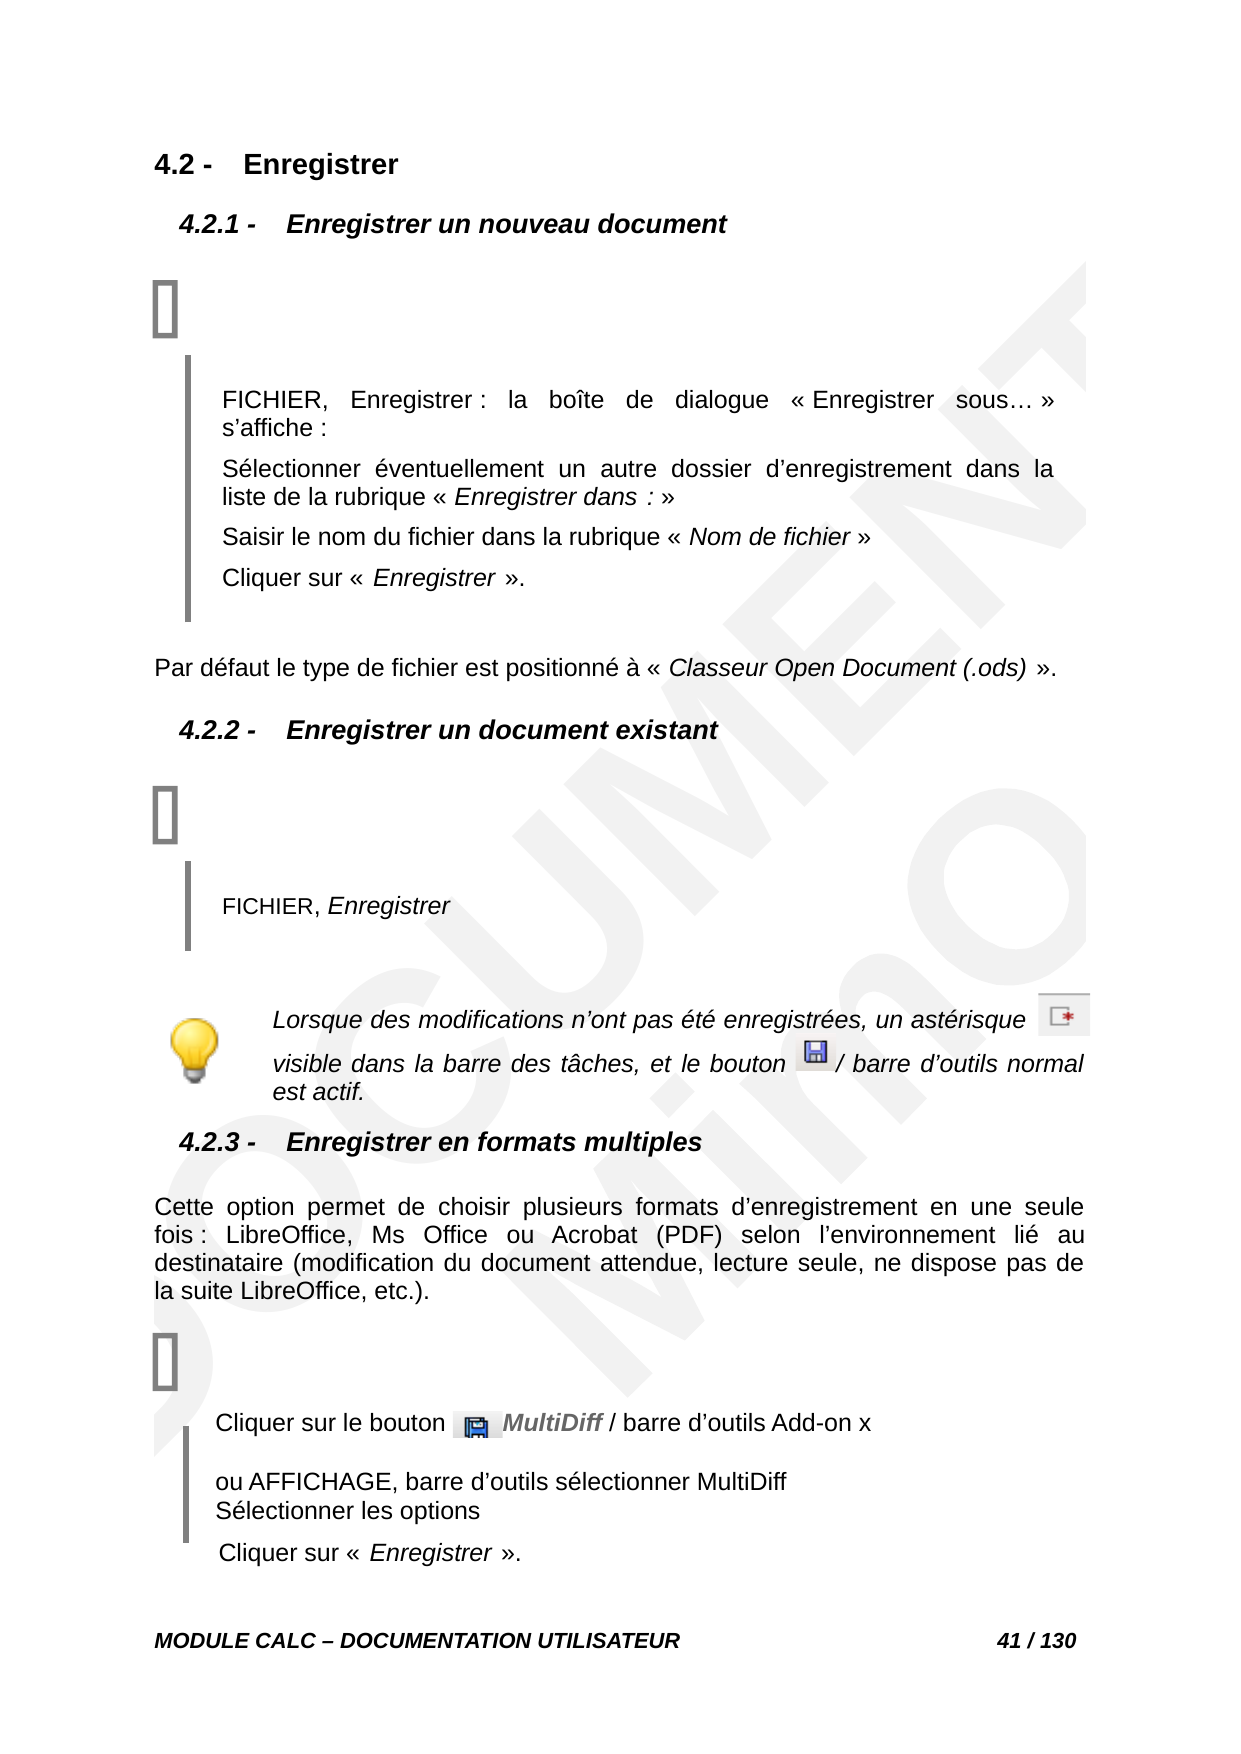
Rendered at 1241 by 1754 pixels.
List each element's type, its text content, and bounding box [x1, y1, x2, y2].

text ou AFFICHAGE, barre d’outils sélectionner MultiDiff [215, 1467, 1086, 1496]
subtitle Enregistrer un nouveau document [179, 209, 1086, 239]
text Sélectionner les options [215, 1496, 1086, 1526]
text Cliquer sur « Enregistrer ». [218, 1538, 1086, 1567]
text Lorsque des modifications n’ont pas été enregistrées, un astérisque est visible dans la barre des tâches, et le bouton / barre d’outils normal est actif. [272, 1006, 1086, 1106]
text Par défaut le type de fichier est positionné à « Classeur Open Document (.ods) ». [154, 654, 1086, 682]
text FICHIER, Enregistrer : la boîte de dialogue « Enregistrer sous… » s’affiche : [191, 355, 1086, 423]
picture [161, 1018, 229, 1086]
text Saisir le nom du fichier dans la rubrique « Nom de fichier » [191, 492, 1086, 532]
picture [1038, 993, 1091, 1036]
text Cliquer sur « Enregistrer ». [191, 532, 1086, 622]
text 8 [151, 758, 1086, 861]
text 8 [151, 252, 1086, 355]
text Cette option permet de choisir plusieurs formats d’enregistrement en une seule fois : LibreOffice, Ms Office ou Acrobat (PDF) selon l’environnement lié au destinataire (modification du document attendue, lecture seule, ne dispose pas de la suite LibreOffice, etc.). [154, 1193, 1086, 1305]
subtitle Enregistrer un document existant [179, 715, 1086, 745]
subtitle Enregistrer [154, 148, 1086, 180]
text FICHIER, Enregistrer [191, 861, 1086, 951]
picture [795, 1033, 837, 1071]
subtitle Enregistrer en formats multiples [179, 1127, 1086, 1157]
text 8 [151, 1305, 1086, 1408]
text Sélectionner éventuellement un autre dossier d’enregistrement dans la liste de la rubrique « Enregistrer dans : » [191, 423, 1086, 492]
text Cliquer sur le bouton MultiDiff / barre d’outils Add-on x [215, 1408, 1086, 1437]
